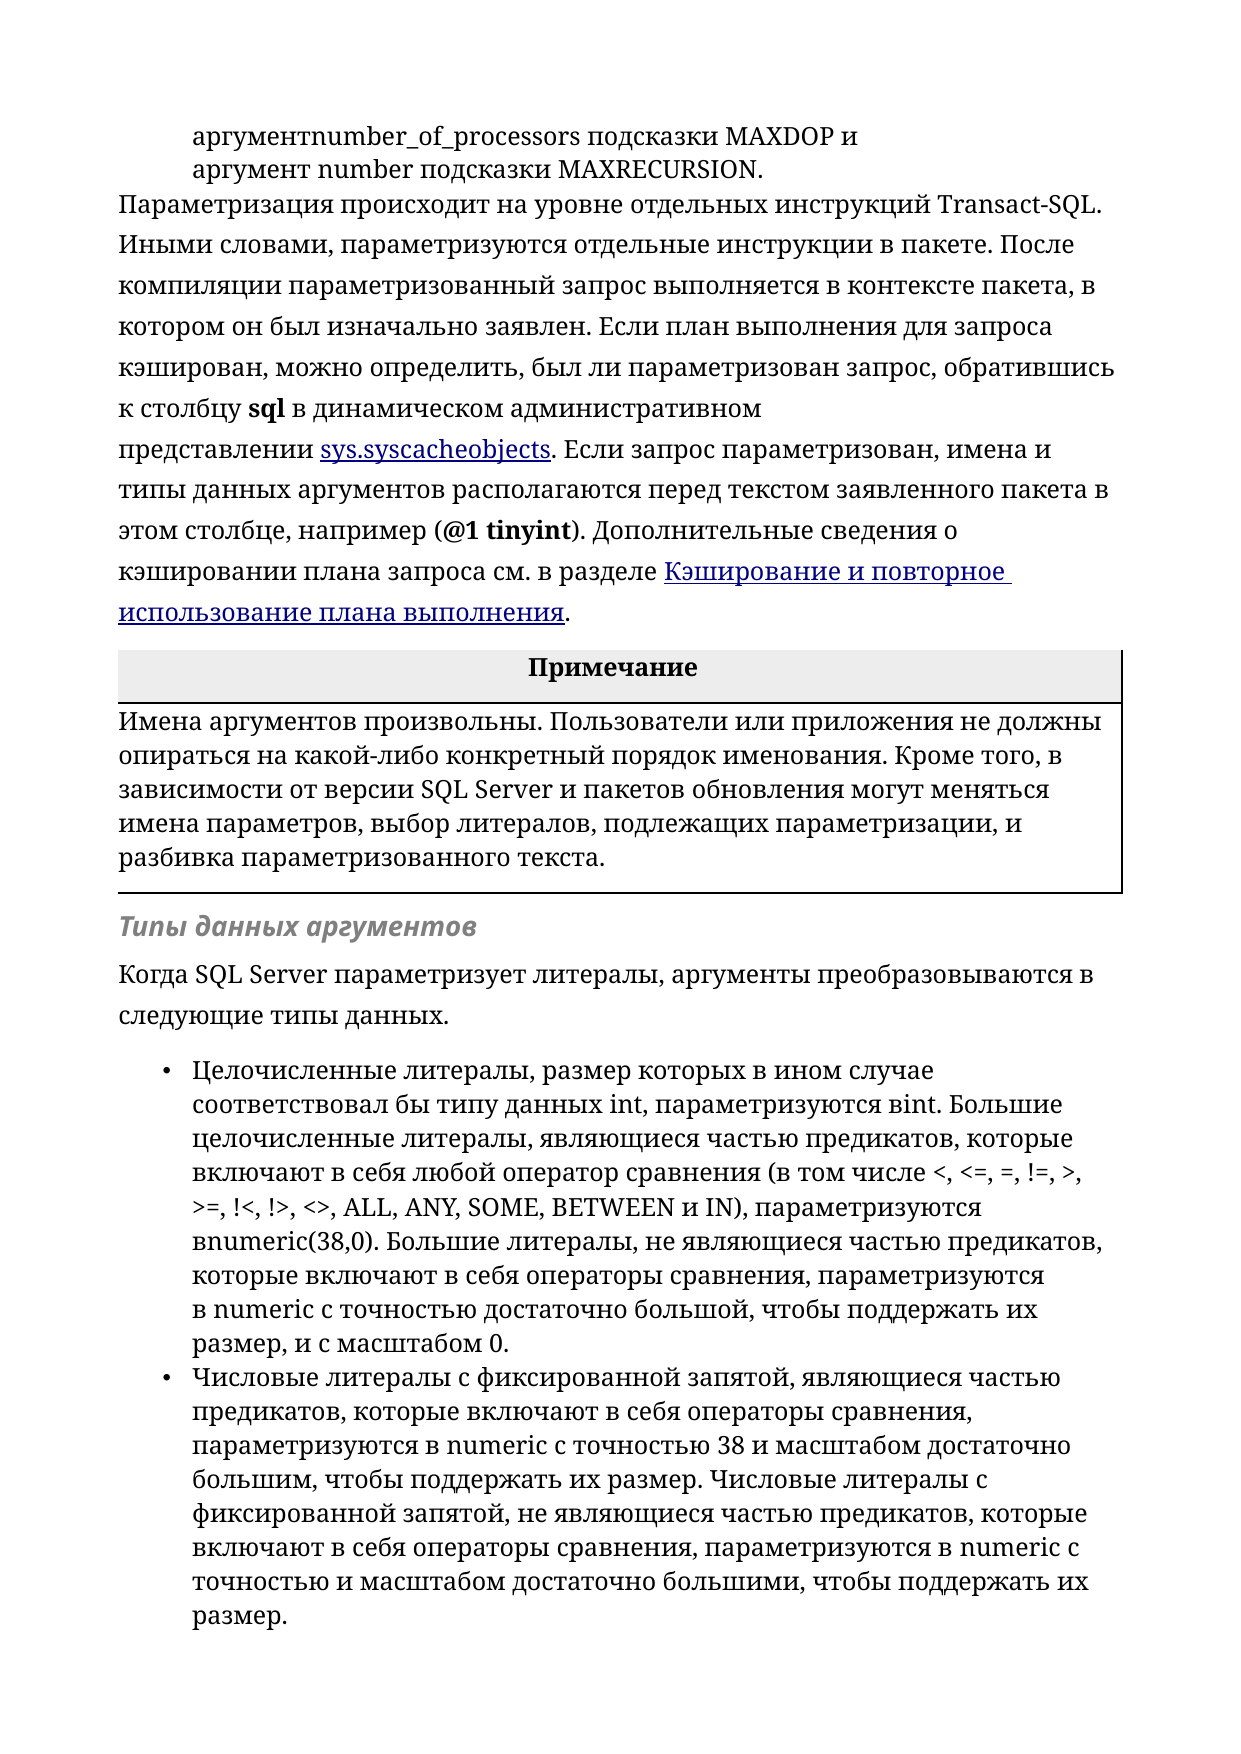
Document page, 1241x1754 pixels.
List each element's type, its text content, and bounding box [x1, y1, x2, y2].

list аргументnumber_of_processors подсказки MAXDOP и аргумент number подсказки MAXRECURSION. [162, 118, 1122, 186]
table_header Примечание [118, 650, 1121, 702]
text Параметризация происходит на уровне отдельных инструкций Transact-SQL. Иными словами, параметризуются отдельные инструкции в пакете. После компиляции параметризованный запрос выполняется в контексте пакета, в котором он был изначально заявлен. Если план выполнения для запроса кэширован, можно определить, был ли параметризован запрос, обратившись к столбцу sql в динамическом административном представлении sys.syscacheobjects. Если запрос параметризован, имена и типы данных аргументов располагаются перед текстом заявленного пакета в этом столбце, например (@1 tinyint). Дополнительные сведения о кэшировании плана запроса см. в разделе Кэширование и повторное использование плана выполнения. [118, 186, 1122, 629]
subtitle Типы данных аргументов [118, 906, 1122, 944]
text Когда SQL Server параметризует литералы, аргументы преобразовываются в следующие типы данных. [118, 957, 1122, 1032]
table_cell Имена аргументов произвольны. Пользователи или приложения не должны опираться на какой-либо конкретный порядок именования. Кроме того, в зависимости от версии SQL Server и пакетов обновления могут меняться имена параметров, выбор литералов, подлежащих параметризации, и разбивка параметризованного текста. [118, 704, 1121, 892]
list Числовые литералы с фиксированной запятой, являющиеся частью предикатов, которые включают в себя операторы сравнения, параметризуются в numeric с точностью 38 и масштабом достаточно большим, чтобы поддержать их размер. Числовые литералы с фиксированной запятой, не являющиеся частью предикатов, которые включают в себя операторы сравнения, параметризуются в numeric с точностью и масштабом достаточно большими, чтобы поддержать их размер. [162, 1359, 1122, 1632]
list Целочисленные литералы, размер которых в ином случае соответствовал бы типу данных int, параметризуются вint. Большие целочисленные литералы, являющиеся частью предикатов, которые включают в себя любой оператор сравнения (в том числе <, <=, =, !=, >, >=, !<, !>, <>, ALL, ANY, SOME, BETWEEN и IN), параметризуются вnumeric(38,0). Большие литералы, не являющиеся частью предикатов, которые включают в себя операторы сравнения, параметризуются в numeric с точностью достаточно большой, чтобы поддержать их размер, и с масштабом 0. [162, 1053, 1122, 1359]
